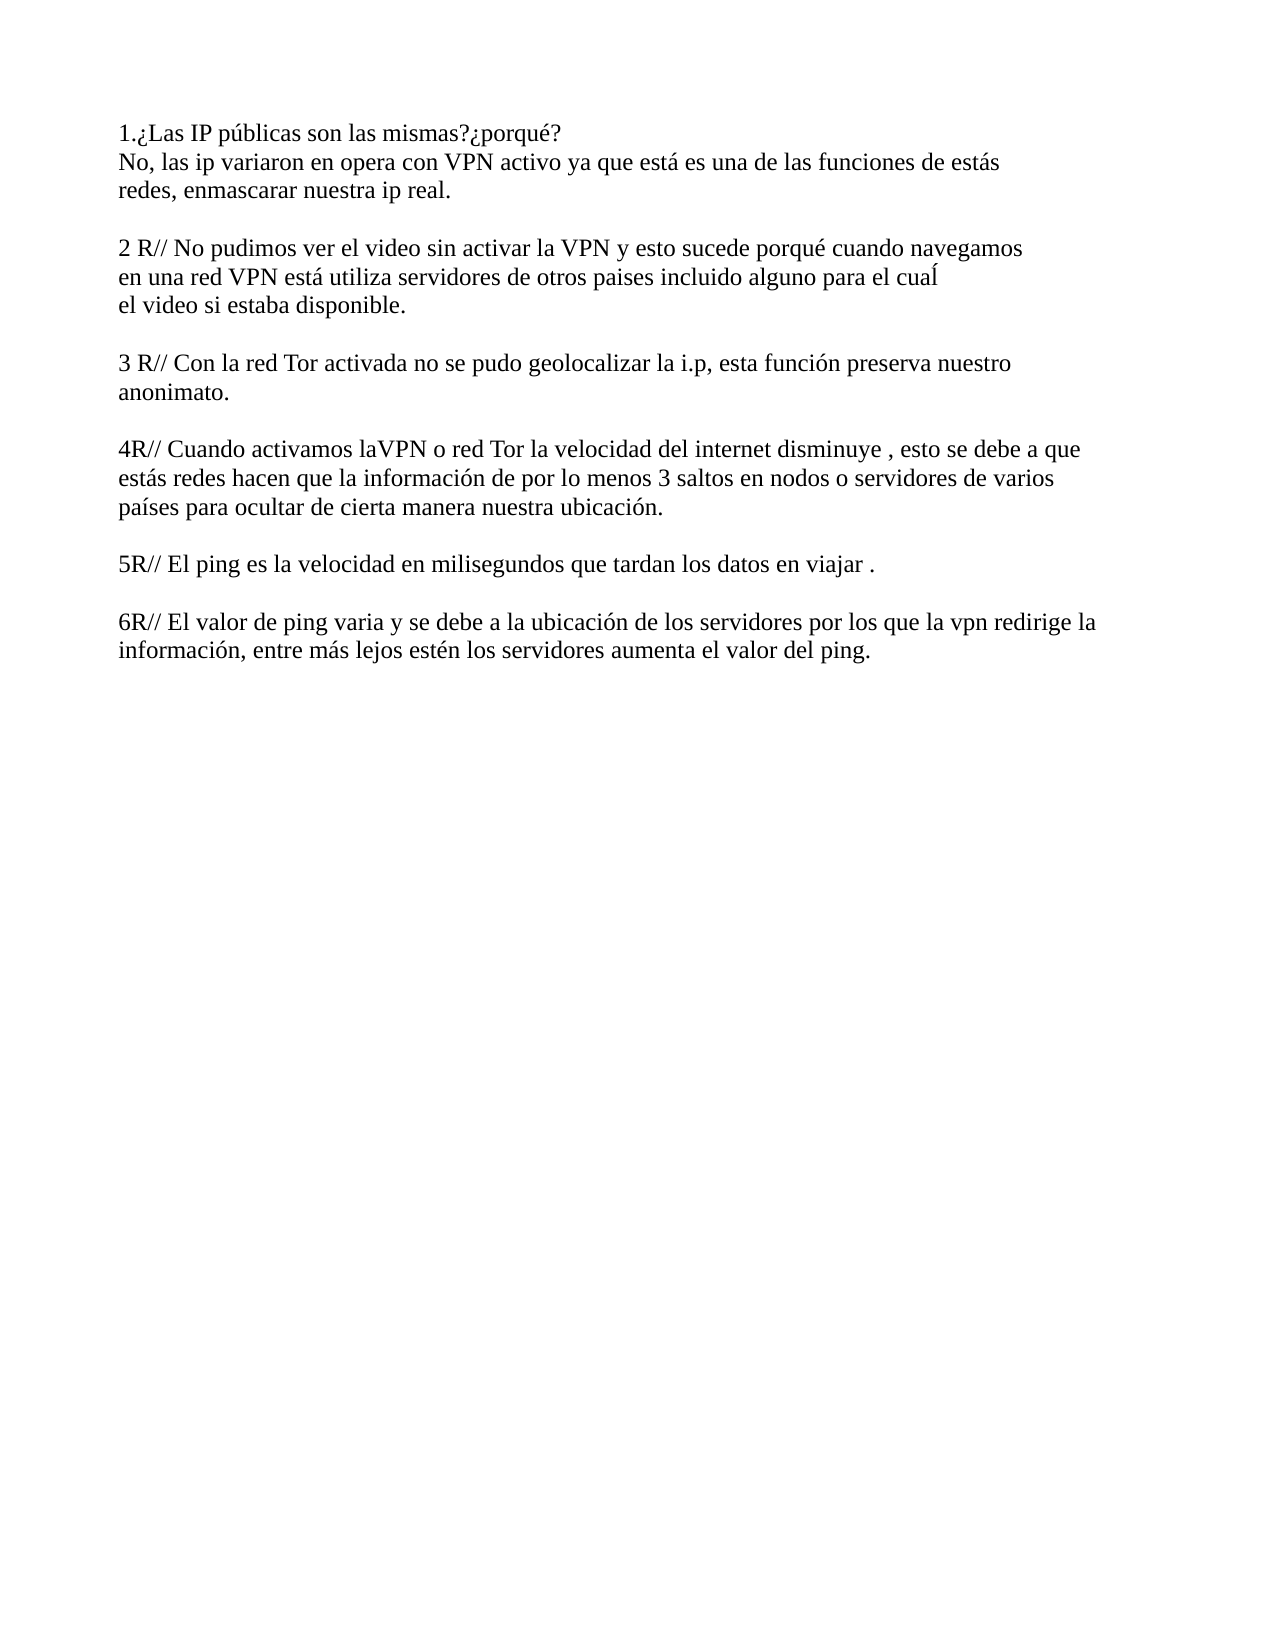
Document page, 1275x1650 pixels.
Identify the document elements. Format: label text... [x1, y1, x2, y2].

text 4R// Cuando activamos laVPN o red Tor la velocidad del internet disminuye , esto se debe a que [118, 434, 1157, 463]
text 6R// El valor de ping varia y se debe a la ubicación de los servidores por los que la vpn redirige la información, entre más lejos estén los servidores aumenta el valor del ping. [118, 607, 1157, 664]
text 1.¿Las IP públicas son las mismas?¿porqué? [118, 118, 1157, 147]
text países para ocultar de cierta manera nuestra ubicación. [118, 492, 1157, 521]
text anonimato. [118, 377, 1157, 406]
text el video si estaba disponible. [118, 291, 1157, 319]
text 5R// El ping es la velocidad en milisegundos que tardan los datos en viajar . [118, 549, 1157, 578]
text estás redes hacen que la información de por lo menos 3 saltos en nodos o servidores de varios [118, 463, 1157, 492]
text en una red VPN está utiliza servidores de otros paises incluido alguno para el cuaĺ [118, 262, 1157, 291]
text 2 R// No pudimos ver el video sin activar la VPN y esto sucede porqué cuando navegamos [118, 233, 1157, 262]
text No, las ip variaron en opera con VPN activo ya que está es una de las funciones de estás [118, 147, 1157, 176]
text redes, enmascarar nuestra ip real. [118, 176, 1157, 204]
text 3 R// Con la red Tor activada no se pudo geolocalizar la i.p, esta función preserva nuestro [118, 348, 1157, 377]
